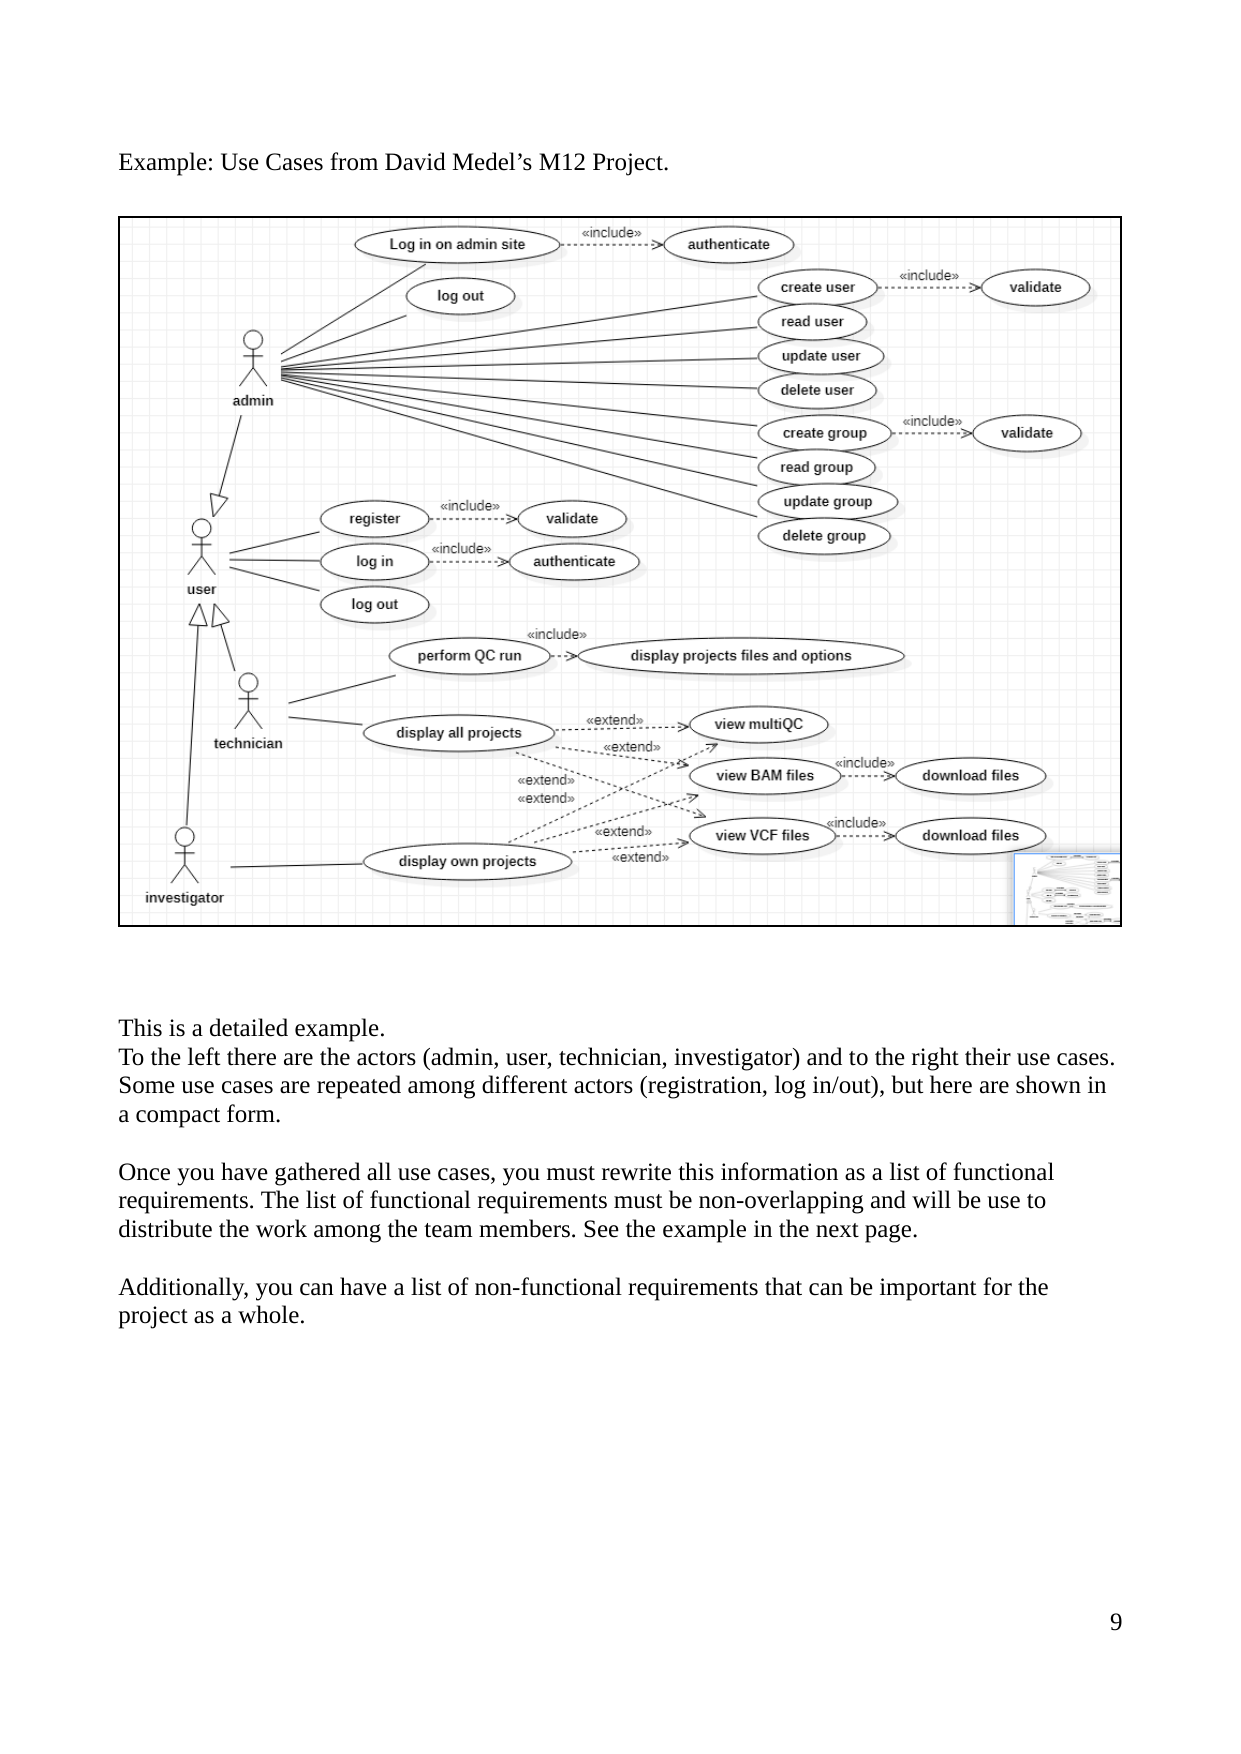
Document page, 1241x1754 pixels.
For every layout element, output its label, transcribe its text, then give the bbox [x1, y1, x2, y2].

text Once you have gathered all use cases, you must rewrite this information as a list of functional requirements. The list of functional requirements must be non-overlapping and will be use to distribute the work among the team members. See the example in the next page. [118, 1157, 1122, 1243]
text To the left there are the actors (admin, user, technician, investigator) and to the right their use cases. [118, 1042, 1122, 1070]
text Example: Use Cases from David Medel’s M12 Project. [118, 147, 1122, 176]
picture [120, 218, 1120, 925]
text Additionally, you can have a list of non-functional requirements that can be important for the project as a whole. [118, 1272, 1122, 1329]
text Some use cases are repeated among different actors (registration, log in/out), but here are shown in a compact form. [118, 1070, 1122, 1128]
text This is a detailed example. [118, 1013, 1122, 1042]
